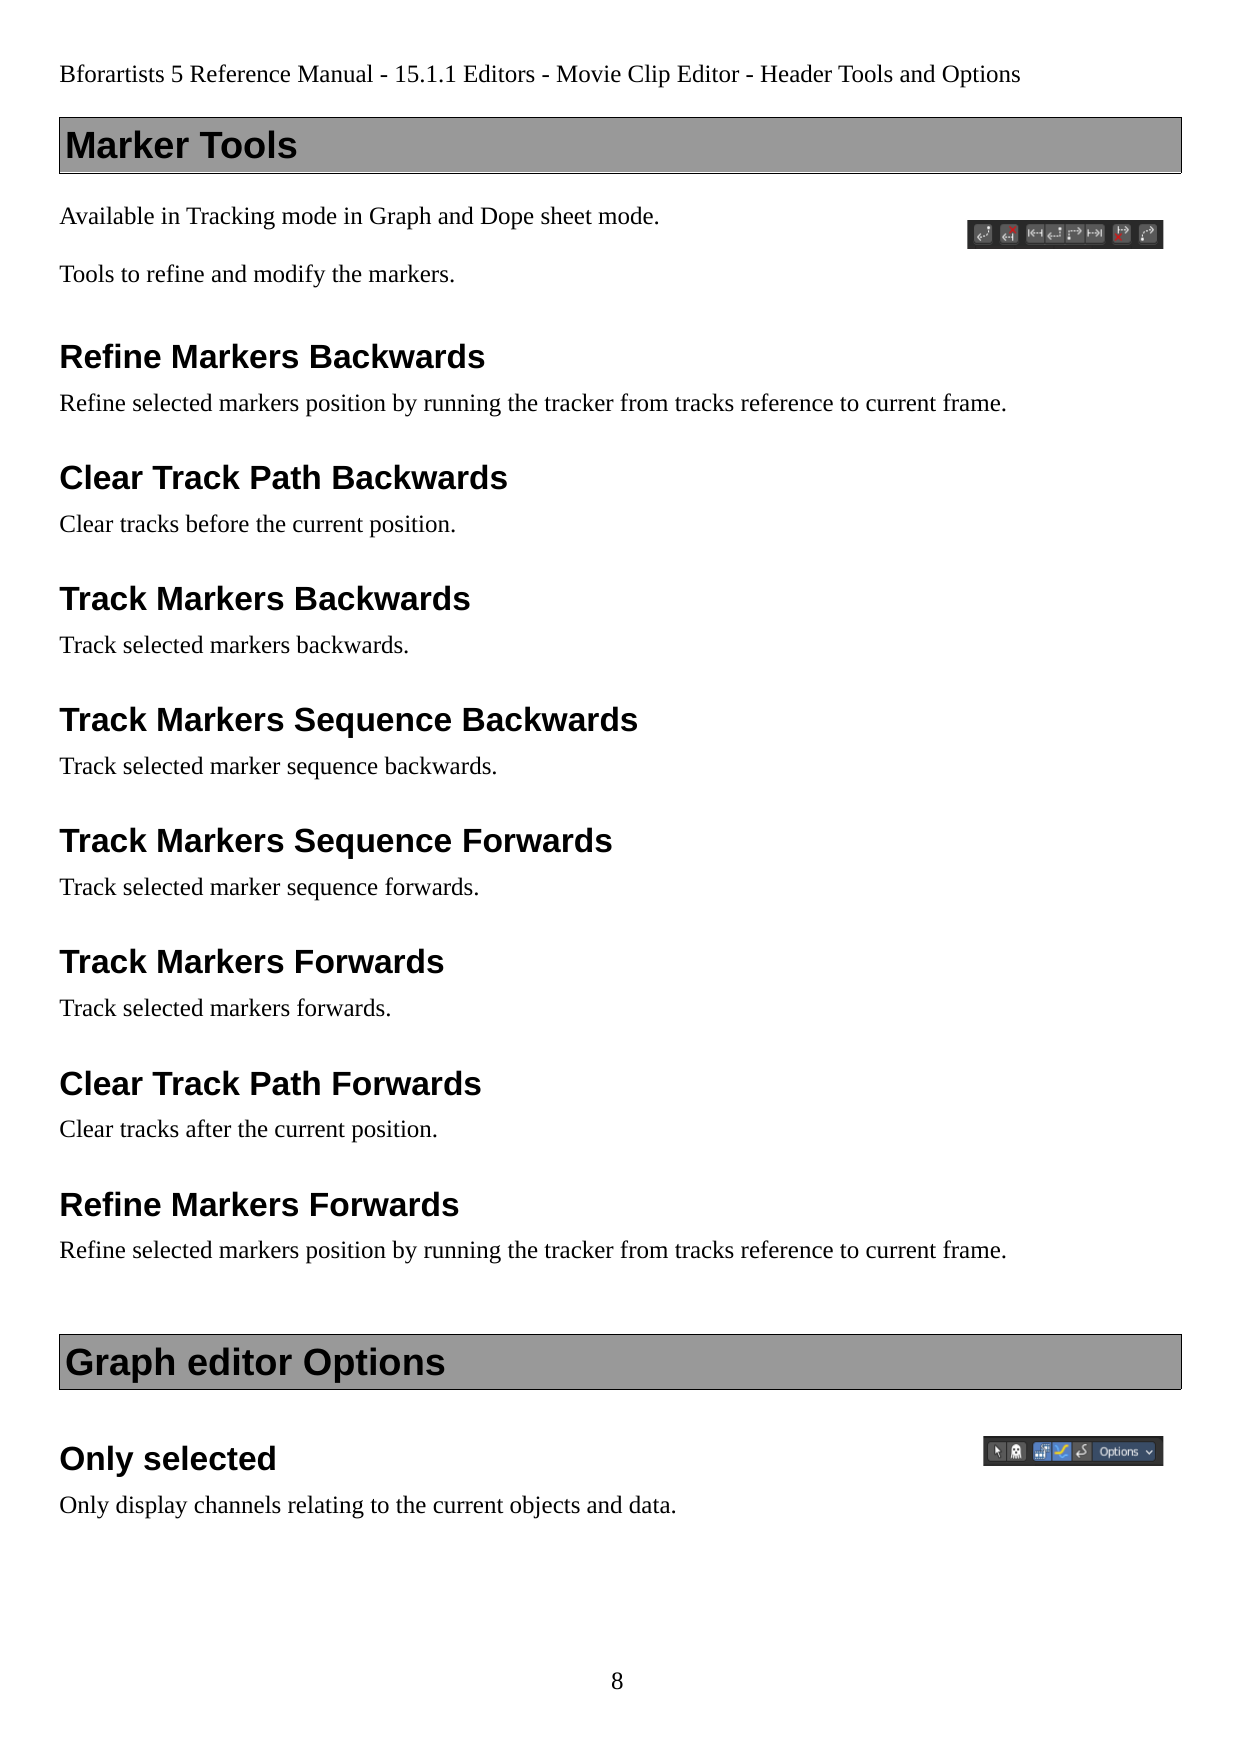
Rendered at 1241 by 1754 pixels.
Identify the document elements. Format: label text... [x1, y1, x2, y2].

table_header Marker Tools [60, 118, 1181, 172]
text Track selected markers backwards. [59, 630, 1181, 659]
text Track selected marker sequence forwards. [59, 872, 1181, 901]
text Only display channels relating to the current objects and data. [59, 1490, 1181, 1518]
table_header Graph editor Options [60, 1335, 1181, 1389]
picture [983, 1436, 1164, 1466]
subtitle Track Markers Backwards [59, 579, 1181, 618]
subtitle Track Markers Forwards [59, 942, 1181, 981]
text Tools to refine and modify the markers. [59, 259, 1181, 288]
text Clear tracks after the current position. [59, 1114, 1181, 1143]
text Track selected marker sequence backwards. [59, 751, 1181, 780]
subtitle Refine Markers Forwards [59, 1184, 1181, 1223]
text Available in Tracking mode in Graph and Dope sheet mode. [59, 201, 1181, 230]
picture [967, 220, 1164, 249]
text Refine selected markers position by running the tracker from tracks reference to current frame. [59, 388, 1181, 417]
text Track selected markers forwards. [59, 993, 1181, 1022]
text Clear tracks before the current position. [59, 509, 1181, 538]
subtitle Only selected [59, 1439, 1181, 1477]
subtitle Clear Track Path Backwards [59, 458, 1181, 497]
subtitle Track Markers Sequence Forwards [59, 821, 1181, 860]
text Refine selected markers position by running the tracker from tracks reference to current frame. [59, 1236, 1181, 1264]
subtitle Clear Track Path Forwards [59, 1063, 1181, 1102]
subtitle Refine Markers Backwards [59, 337, 1181, 376]
subtitle Track Markers Sequence Backwards [59, 700, 1181, 739]
